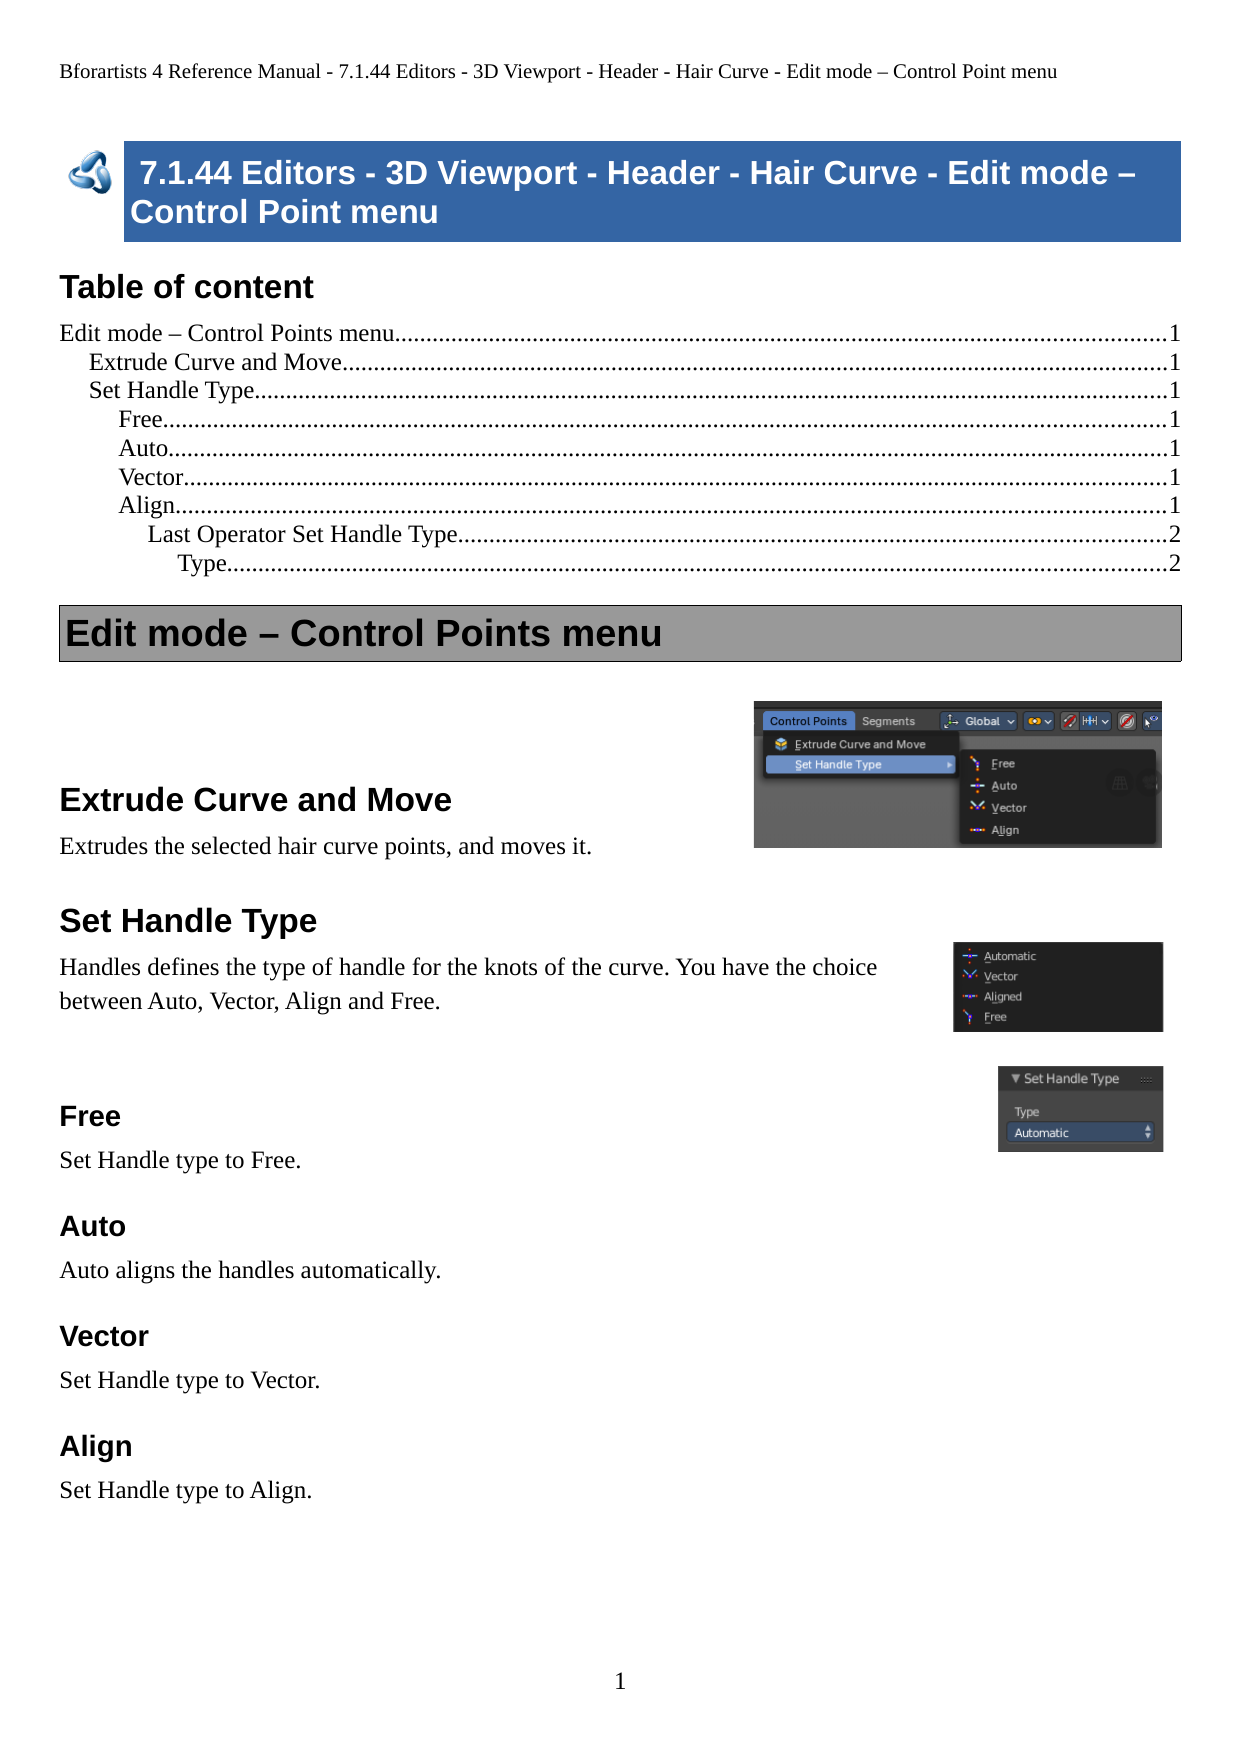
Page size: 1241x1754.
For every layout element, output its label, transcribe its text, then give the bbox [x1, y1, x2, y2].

subtitle Vector [59, 1319, 1181, 1353]
text Set Handle type to Free. [59, 1145, 1181, 1174]
table_header Edit mode – Control Points menu [60, 606, 1181, 661]
text Type 2 [177, 548, 1181, 577]
text Extrude Curve and Move 1 [88, 347, 1181, 375]
text Auto aligns the handles automatically. [59, 1255, 1181, 1284]
text Last Operator Set Handle Type 2 [147, 519, 1181, 548]
subtitle [1162, 780, 1181, 818]
subtitle Align [59, 1429, 1181, 1462]
text Auto 1 [118, 433, 1181, 462]
text Free 1 [118, 404, 1181, 433]
picture [65, 147, 114, 197]
picture [953, 942, 1164, 1032]
text Align 1 [118, 490, 1181, 519]
subtitle Free [59, 1099, 998, 1133]
picture [753, 701, 1162, 848]
subtitle Table of content [59, 267, 1181, 305]
text Vector 1 [118, 462, 1181, 490]
table_header 7.1.44 Editors - 3D Viewport - Header - Hair Curve - Edit mode – Control Point menu [124, 141, 1181, 242]
subtitle Extrude Curve and Move [59, 780, 753, 818]
subtitle [1164, 1099, 1181, 1133]
text Set Handle type to Align. [59, 1475, 1181, 1504]
text Extrudes the selected hair curve points, and moves it. [59, 831, 1181, 859]
subtitle Auto [59, 1209, 1181, 1243]
text Handles defines the type of handle for the knots of the curve. You have the choice between Auto, Vector, Align and Free. [59, 952, 953, 1015]
text Set Handle type to Vector. [59, 1365, 1181, 1394]
picture [998, 1066, 1164, 1152]
text Edit mode – Control Points menu 1 [59, 318, 1181, 347]
table_header [59, 141, 124, 242]
text Set Handle Type 1 [88, 375, 1181, 404]
subtitle Set Handle Type [59, 901, 1181, 939]
